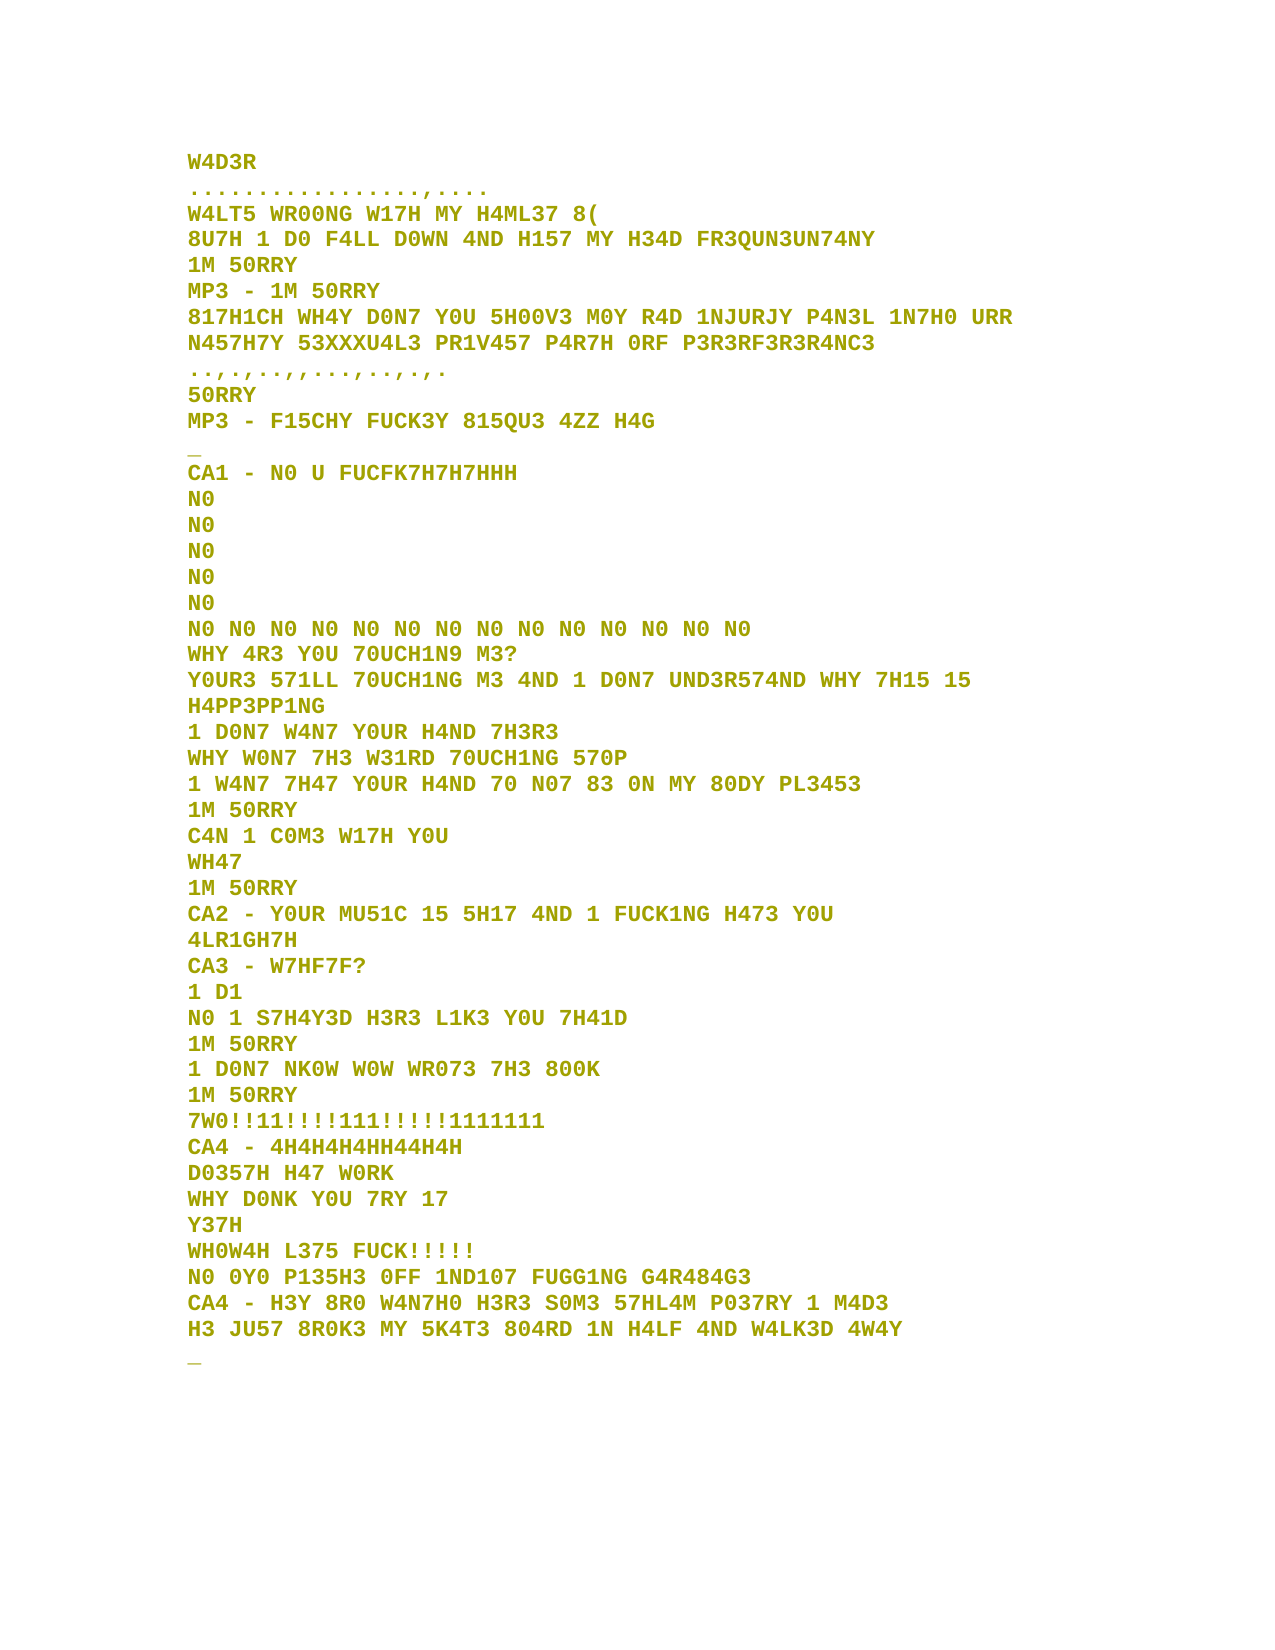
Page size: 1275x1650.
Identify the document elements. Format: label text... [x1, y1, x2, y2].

text 1 D1 [187, 980, 1087, 1006]
text H3 JU57 8R0K3 MY 5K4T3 804RD 1N H4LF 4ND W4LK3D 4W4Y [187, 1317, 1087, 1343]
text C4N 1 C0M3 W17H Y0U [187, 824, 1087, 850]
text 1M 50RRY [187, 1032, 1087, 1058]
text 1M 50RRY [187, 798, 1087, 824]
text CA2 - Y0UR MU51C 15 5H17 4ND 1 FUCK1NG H473 Y0U [187, 902, 1087, 928]
text WHY D0NK Y0U 7RY 17 [187, 1187, 1087, 1213]
text CA1 - N0 U FUCFK7H7H7HHH [187, 461, 1087, 487]
text 1 W4N7 7H47 Y0UR H4ND 70 N07 83 0N MY 80DY PL3453 [187, 772, 1087, 798]
text WH0W4H L375 FUCK!!!!! [187, 1239, 1087, 1265]
text ..,.,..,,...,..,.,. [187, 357, 1087, 383]
text W4D3R [187, 150, 1087, 176]
text Y37H [187, 1213, 1087, 1239]
text WHY W0N7 7H3 W31RD 70UCH1NG 570P [187, 747, 1087, 772]
text N0 [187, 565, 1087, 591]
text MP3 - 1M 50RRY [187, 280, 1087, 306]
text N0 [187, 591, 1087, 617]
text 50RRY [187, 383, 1087, 409]
text 1M 50RRY [187, 254, 1087, 280]
text WH47 [187, 850, 1087, 876]
text CA4 - 4H4H4H4HH44H4H [187, 1136, 1087, 1162]
text 8U7H 1 D0 F4LL D0WN 4ND H157 MY H34D FR3QUN3UN74NY [187, 228, 1087, 254]
text CA3 - W7HF7F? [187, 954, 1087, 980]
text MP3 - F15CHY FUCK3Y 815QU3 4ZZ H4G [187, 409, 1087, 435]
text _ [187, 435, 1087, 461]
text 4LR1GH7H [187, 928, 1087, 954]
text 817H1CH WH4Y D0N7 Y0U 5H00V3 M0Y R4D 1NJURJY P4N3L 1N7H0 URR N457H7Y 53XXXU4L3 PR1V457 P4R7H 0RF P3R3RF3R3R4NC3 [187, 306, 1087, 357]
text N0 0Y0 P135H3 0FF 1ND107 FUGG1NG G4R484G3 [187, 1265, 1087, 1291]
text N0 N0 N0 N0 N0 N0 N0 N0 N0 N0 N0 N0 N0 N0 [187, 617, 1087, 643]
text D0357H H47 W0RK [187, 1162, 1087, 1187]
text 7W0!!11!!!!111!!!!!1111111 [187, 1110, 1087, 1136]
text N0 [187, 539, 1087, 565]
text W4LT5 WR00NG W17H MY H4ML37 8( [187, 202, 1087, 228]
text Y0UR3 571LL 70UCH1NG M3 4ND 1 D0N7 UND3R574ND WHY 7H15 15 H4PP3PP1NG [187, 669, 1087, 721]
text N0 1 S7H4Y3D H3R3 L1K3 Y0U 7H41D [187, 1006, 1087, 1032]
text WHY 4R3 Y0U 70UCH1N9 M3? [187, 643, 1087, 669]
text .................,.... [187, 176, 1087, 202]
text CA4 - H3Y 8R0 W4N7H0 H3R3 S0M3 57HL4M P037RY 1 M4D3 [187, 1291, 1087, 1317]
text N0 [187, 487, 1087, 513]
text _ [187, 1343, 1087, 1369]
text N0 [187, 513, 1087, 539]
text 1 D0N7 NK0W W0W WR073 7H3 800K [187, 1058, 1087, 1084]
text 1M 50RRY [187, 1084, 1087, 1110]
text 1M 50RRY [187, 876, 1087, 902]
text 1 D0N7 W4N7 Y0UR H4ND 7H3R3 [187, 721, 1087, 747]
